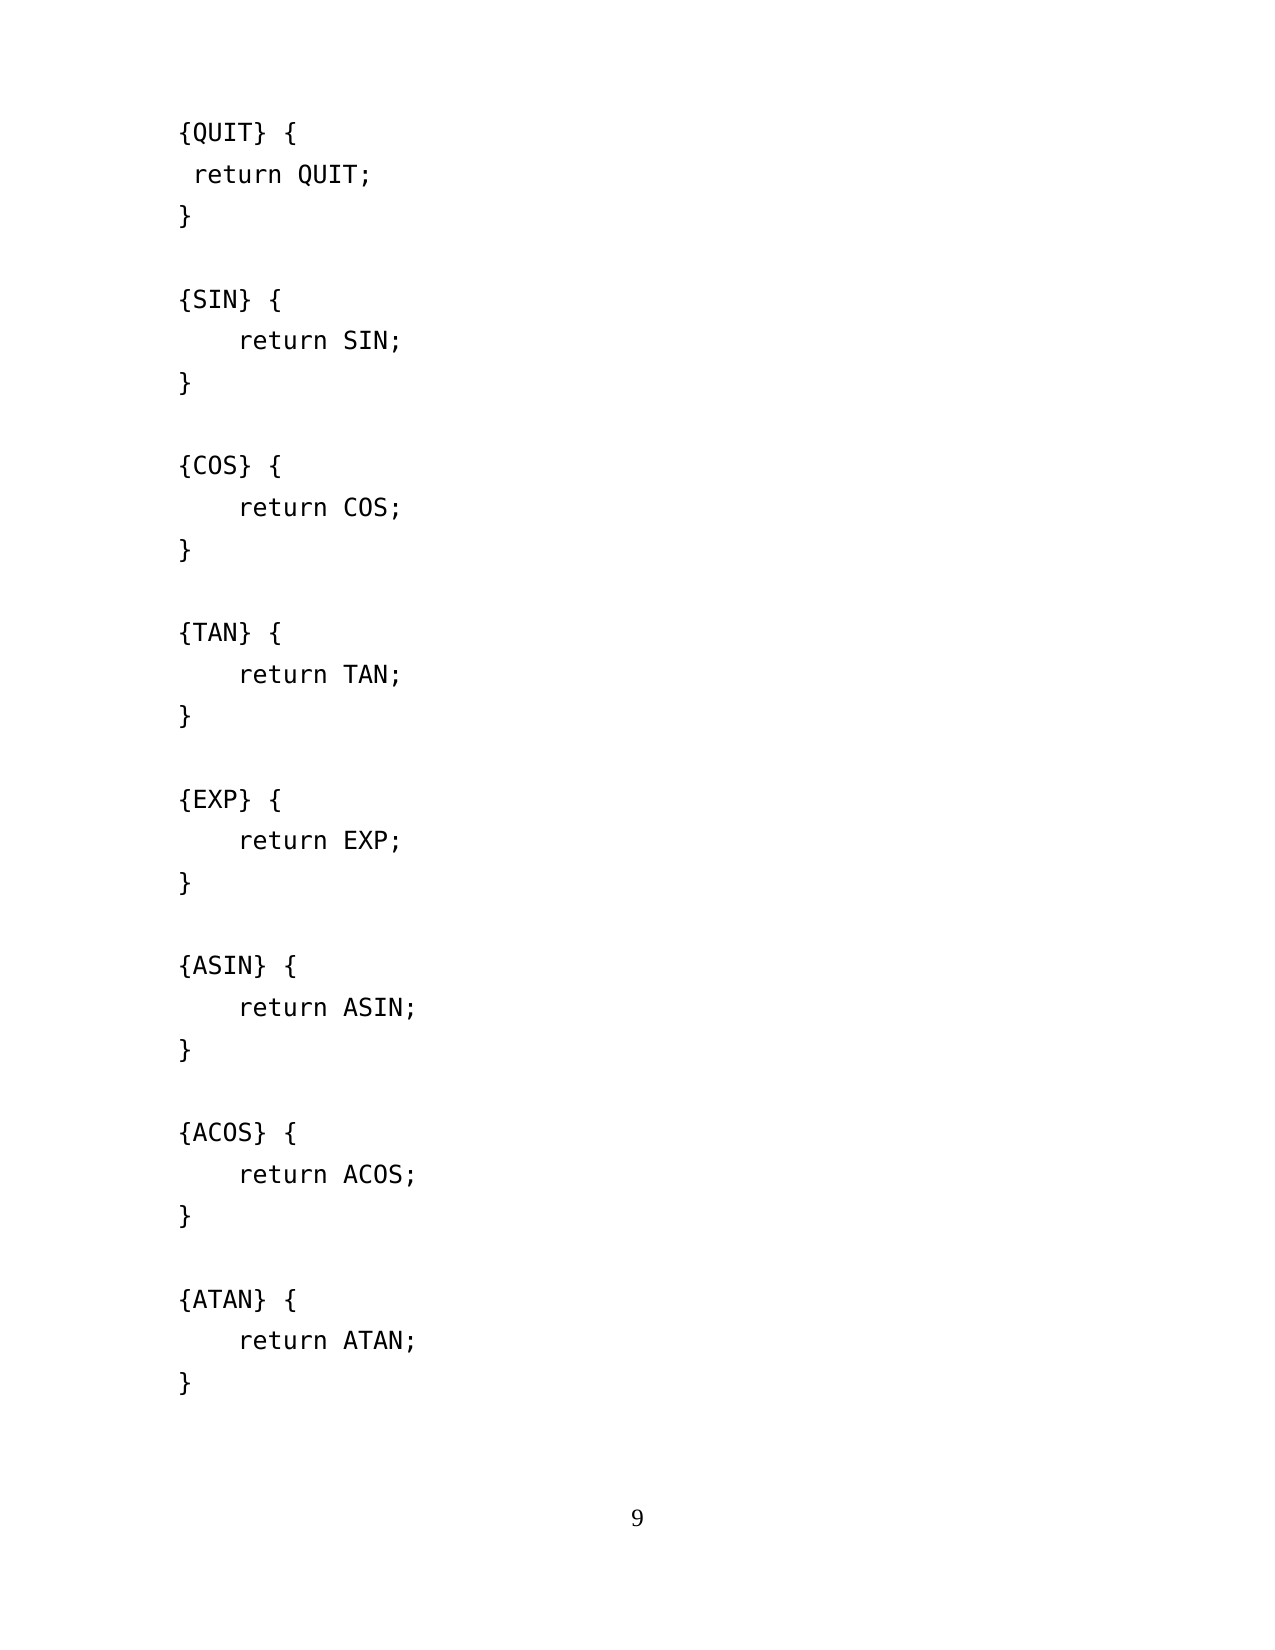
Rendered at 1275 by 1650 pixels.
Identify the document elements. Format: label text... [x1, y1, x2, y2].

text {COS} { [118, 451, 1157, 481]
text {EXP} { [118, 785, 1157, 814]
text {QUIT} { [118, 118, 1157, 147]
text } [118, 1035, 1157, 1064]
text return COS; [118, 493, 1157, 522]
text return ACOS; [118, 1160, 1157, 1189]
text {ACOS} { [118, 1118, 1157, 1147]
text } [118, 701, 1157, 731]
text {ATAN} { [118, 1285, 1157, 1314]
text return EXP; [118, 826, 1157, 856]
text } [118, 1201, 1157, 1231]
text {SIN} { [118, 285, 1157, 314]
text {ASIN} { [118, 951, 1157, 981]
text return ASIN; [118, 993, 1157, 1022]
text } [118, 201, 1157, 231]
text } [118, 868, 1157, 897]
text return TAN; [118, 660, 1157, 689]
text } [118, 535, 1157, 564]
text return SIN; [118, 326, 1157, 356]
text } [118, 368, 1157, 397]
text return QUIT; [118, 160, 1157, 189]
text return ATAN; [118, 1326, 1157, 1356]
text {TAN} { [118, 618, 1157, 647]
text } [118, 1368, 1157, 1397]
